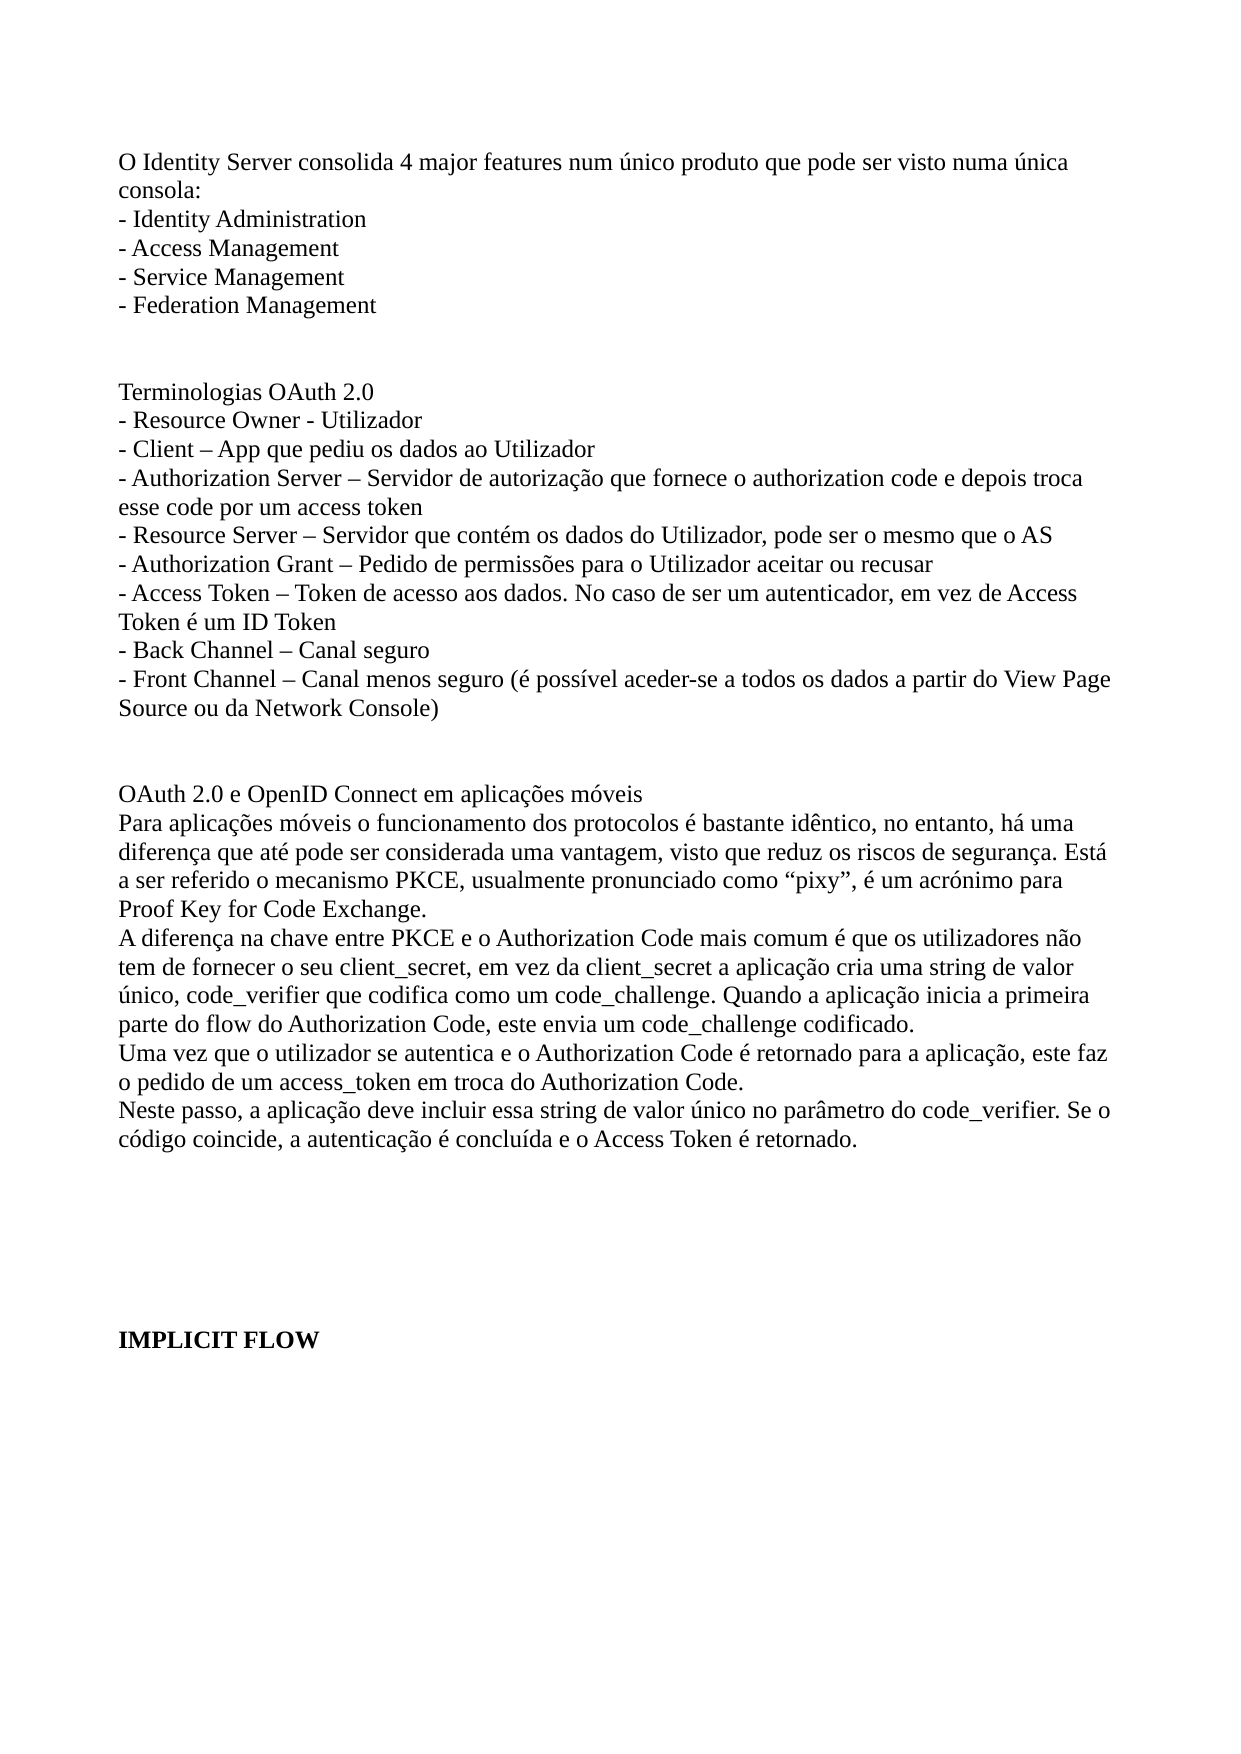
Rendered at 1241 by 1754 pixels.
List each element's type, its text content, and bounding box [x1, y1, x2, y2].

text - Front Channel – Canal menos seguro (é possível aceder-se a todos os dados a partir do View Page Source ou da Network Console) [118, 664, 1122, 722]
text - Access Management [118, 233, 1122, 262]
text - Service Management [118, 262, 1122, 291]
text - Access Token – Token de acesso aos dados. No caso de ser um autenticador, em vez de Access Token é um ID Token [118, 578, 1122, 636]
text Uma vez que o utilizador se autentica e o Authorization Code é retornado para a aplicação, este faz o pedido de um access_token em troca do Authorization Code. [118, 1038, 1122, 1096]
text Para aplicações móveis o funcionamento dos protocolos é bastante idêntico, no entanto, há uma diferença que até pode ser considerada uma vantagem, visto que reduz os riscos de segurança. Está a ser referido o mecanismo PKCE, usualmente pronunciado como “pixy”, é um acrónimo para Proof Key for Code Exchange. [118, 808, 1122, 923]
text - Resource Server – Servidor que contém os dados do Utilizador, pode ser o mesmo que o AS [118, 521, 1122, 549]
text O Identity Server consolida 4 major features num único produto que pode ser visto numa única consola: [118, 147, 1122, 204]
text IMPLICIT FLOW [118, 1326, 1122, 1354]
text A diferença na chave entre PKCE e o Authorization Code mais comum é que os utilizadores não tem de fornecer o seu client_secret, em vez da client_secret a aplicação cria uma string de valor único, code_verifier que codifica como um code_challenge. Quando a aplicação inicia a primeira parte do flow do Authorization Code, este envia um code_challenge codificado. [118, 923, 1122, 1038]
text Neste passo, a aplicação deve incluir essa string de valor único no parâmetro do code_verifier. Se o código coincide, a autenticação é concluída e o Access Token é retornado. [118, 1096, 1122, 1153]
text - Federation Management [118, 291, 1122, 319]
text - Authorization Grant – Pedido de permissões para o Utilizador aceitar ou recusar [118, 549, 1122, 578]
text - Client – App que pediu os dados ao Utilizador [118, 434, 1122, 463]
text - Identity Administration [118, 204, 1122, 233]
text - Back Channel – Canal seguro [118, 636, 1122, 664]
text - Resource Owner - Utilizador [118, 406, 1122, 434]
text Terminologias OAuth 2.0 [118, 377, 1122, 406]
text OAuth 2.0 e OpenID Connect em aplicações móveis [118, 779, 1122, 808]
text - Authorization Server – Servidor de autorização que fornece o authorization code e depois troca esse code por um access token [118, 463, 1122, 521]
